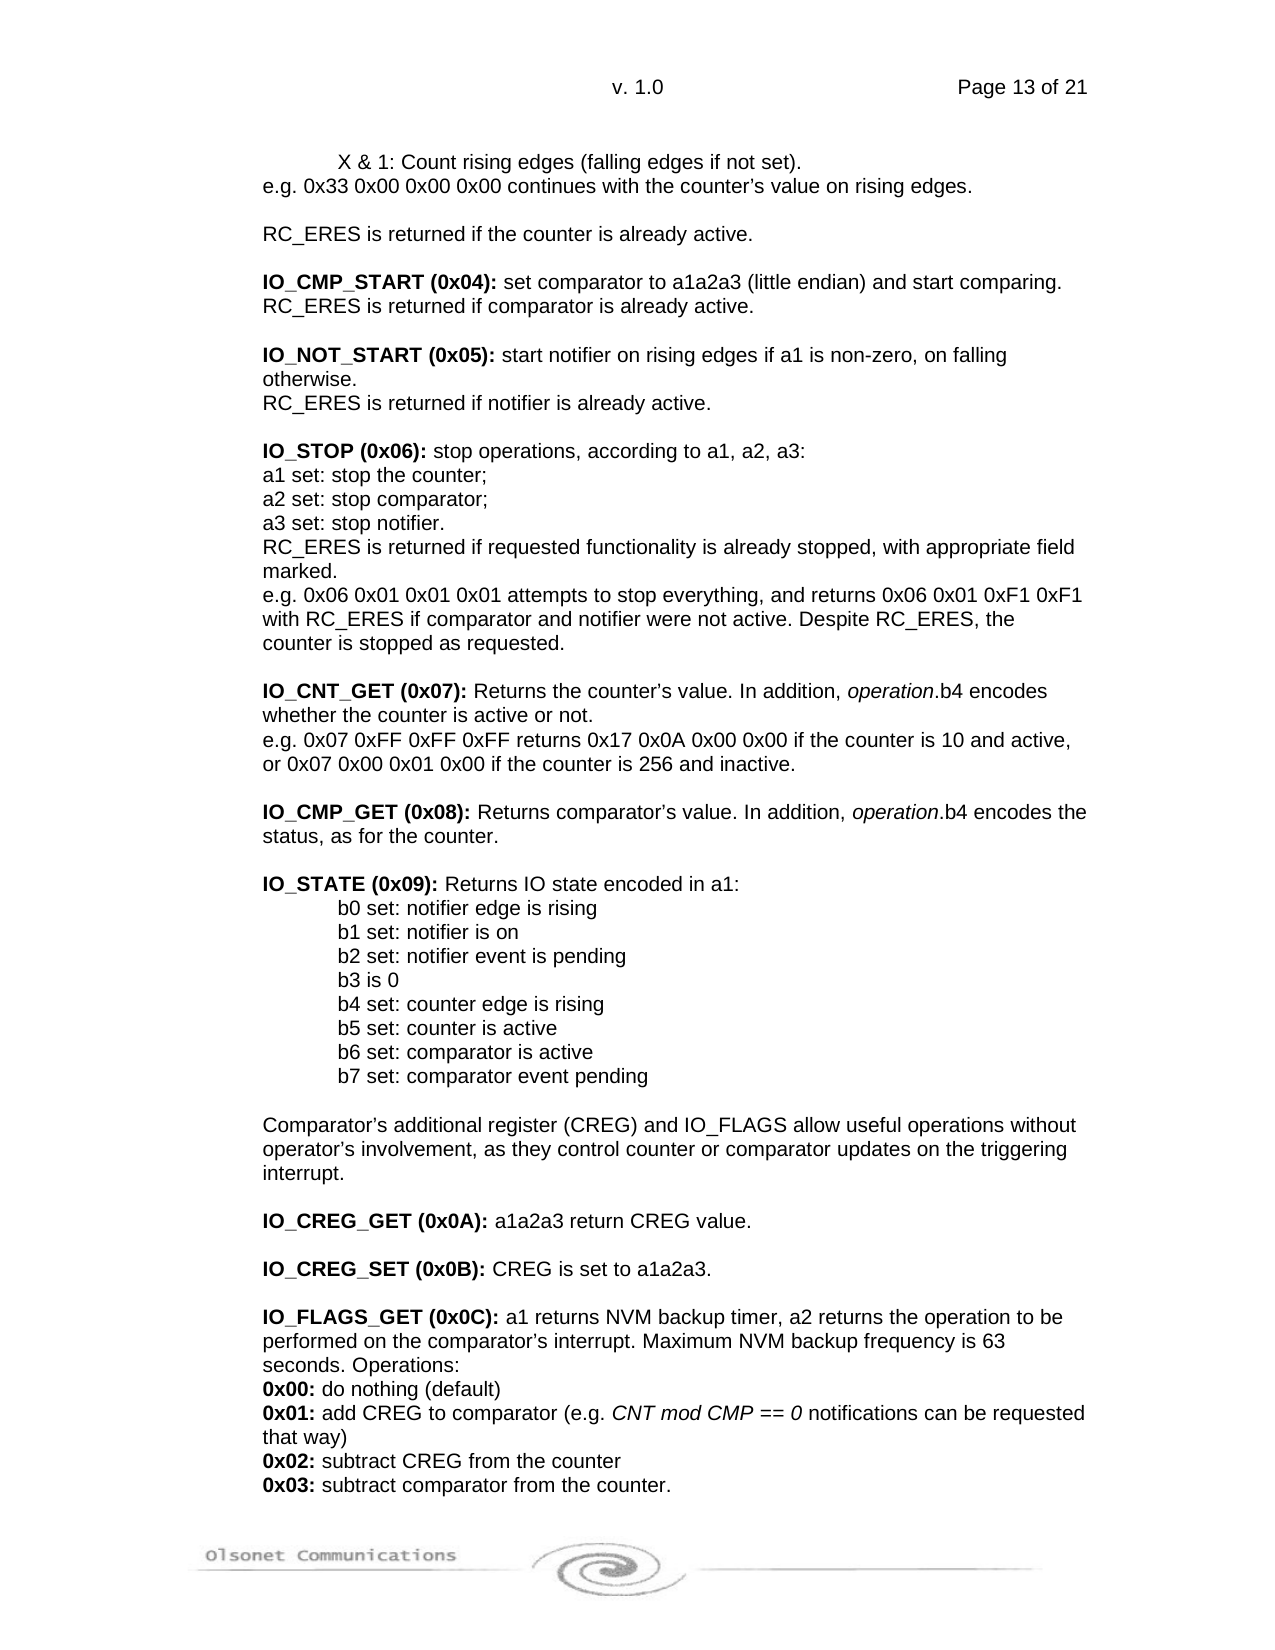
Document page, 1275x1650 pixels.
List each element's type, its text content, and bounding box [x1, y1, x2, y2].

text IO_CREG_SET (0x0B): CREG is set to a1a2a3. [187, 1257, 1087, 1281]
text IO_STOP (0x06): stop operations, according to a1, a2, a3: [187, 439, 1087, 463]
text IO_NOT_START (0x05): start notifier on rising edges if a1 is non-zero, on falling otherwise. [262, 342, 1087, 391]
text IO_CNT_GET (0x07): Returns the counter’s value. In addition, operation.b4 encodes whether the counter is active or not. [262, 679, 1087, 727]
text IO_FLAGS_GET (0x0C): a1 returns NVM backup timer, a2 returns the operation to be performed on the comparator’s interrupt. Maximum NVM backup frequency is 63 seconds. Operations: [262, 1305, 1087, 1377]
text 0x01: add CREG to comparator (e.g. CNT mod CMP == 0 notifications can be requested that way) [262, 1401, 1087, 1449]
text b4 set: counter edge is rising [262, 992, 1087, 1016]
text 0x03: subtract comparator from the counter. [262, 1473, 1087, 1497]
text b3 is 0 [262, 968, 1087, 992]
text e.g. 0x07 0xFF 0xFF 0xFF returns 0x17 0x0A 0x00 0x00 if the counter is 10 and active, or 0x07 0x00 0x01 0x00 if the counter is 256 and inactive. [262, 727, 1087, 776]
text b6 set: comparator is active [262, 1040, 1087, 1064]
text a3 set: stop notifier. [187, 511, 1087, 535]
text Comparator’s additional register (CREG) and IO_FLAGS allow useful operations without operator’s involvement, as they control counter or comparator updates on the triggering interrupt. [262, 1112, 1087, 1185]
text RC_ERES is returned if the counter is already active. [187, 222, 1087, 246]
text b7 set: comparator event pending [262, 1064, 1087, 1088]
text b0 set: notifier edge is rising [262, 896, 1087, 920]
text 0x00: do nothing (default) [262, 1377, 1087, 1401]
text RC_ERES is returned if comparator is already active. [187, 294, 1087, 318]
text IO_STATE (0x09): Returns IO state encoded in a1: [262, 872, 1087, 896]
text b1 set: notifier is on [262, 920, 1087, 944]
text 0x02: subtract CREG from the counter [262, 1449, 1087, 1473]
text IO_CMP_GET (0x08): Returns comparator’s value. In addition, operation.b4 encodes the status, as for the counter. [262, 800, 1087, 848]
text e.g. 0x33 0x00 0x00 0x00 continues with the counter’s value on rising edges. [187, 174, 1087, 198]
text IO_CREG_GET (0x0A): a1a2a3 return CREG value. [187, 1209, 1087, 1233]
text a2 set: stop comparator; [187, 487, 1087, 511]
picture [187, 1527, 1043, 1619]
text RC_ERES is returned if notifier is already active. [187, 391, 1087, 415]
text RC_ERES is returned if requested functionality is already stopped, with appropriate field marked. [262, 535, 1087, 583]
text b2 set: notifier event is pending [262, 944, 1087, 968]
text e.g. 0x06 0x01 0x01 0x01 attempts to stop everything, and returns 0x06 0x01 0xF1 0xF1 with RC_ERES if comparator and notifier were not active. Despite RC_ERES, the counter is stopped as requested. [262, 583, 1087, 655]
text X & 1: Count rising edges (falling edges if not set). [187, 150, 1087, 174]
text b5 set: counter is active [262, 1016, 1087, 1040]
text IO_CMP_START (0x04): set comparator to a1a2a3 (little endian) and start comparing. [187, 270, 1087, 294]
text a1 set: stop the counter; [187, 463, 1087, 487]
